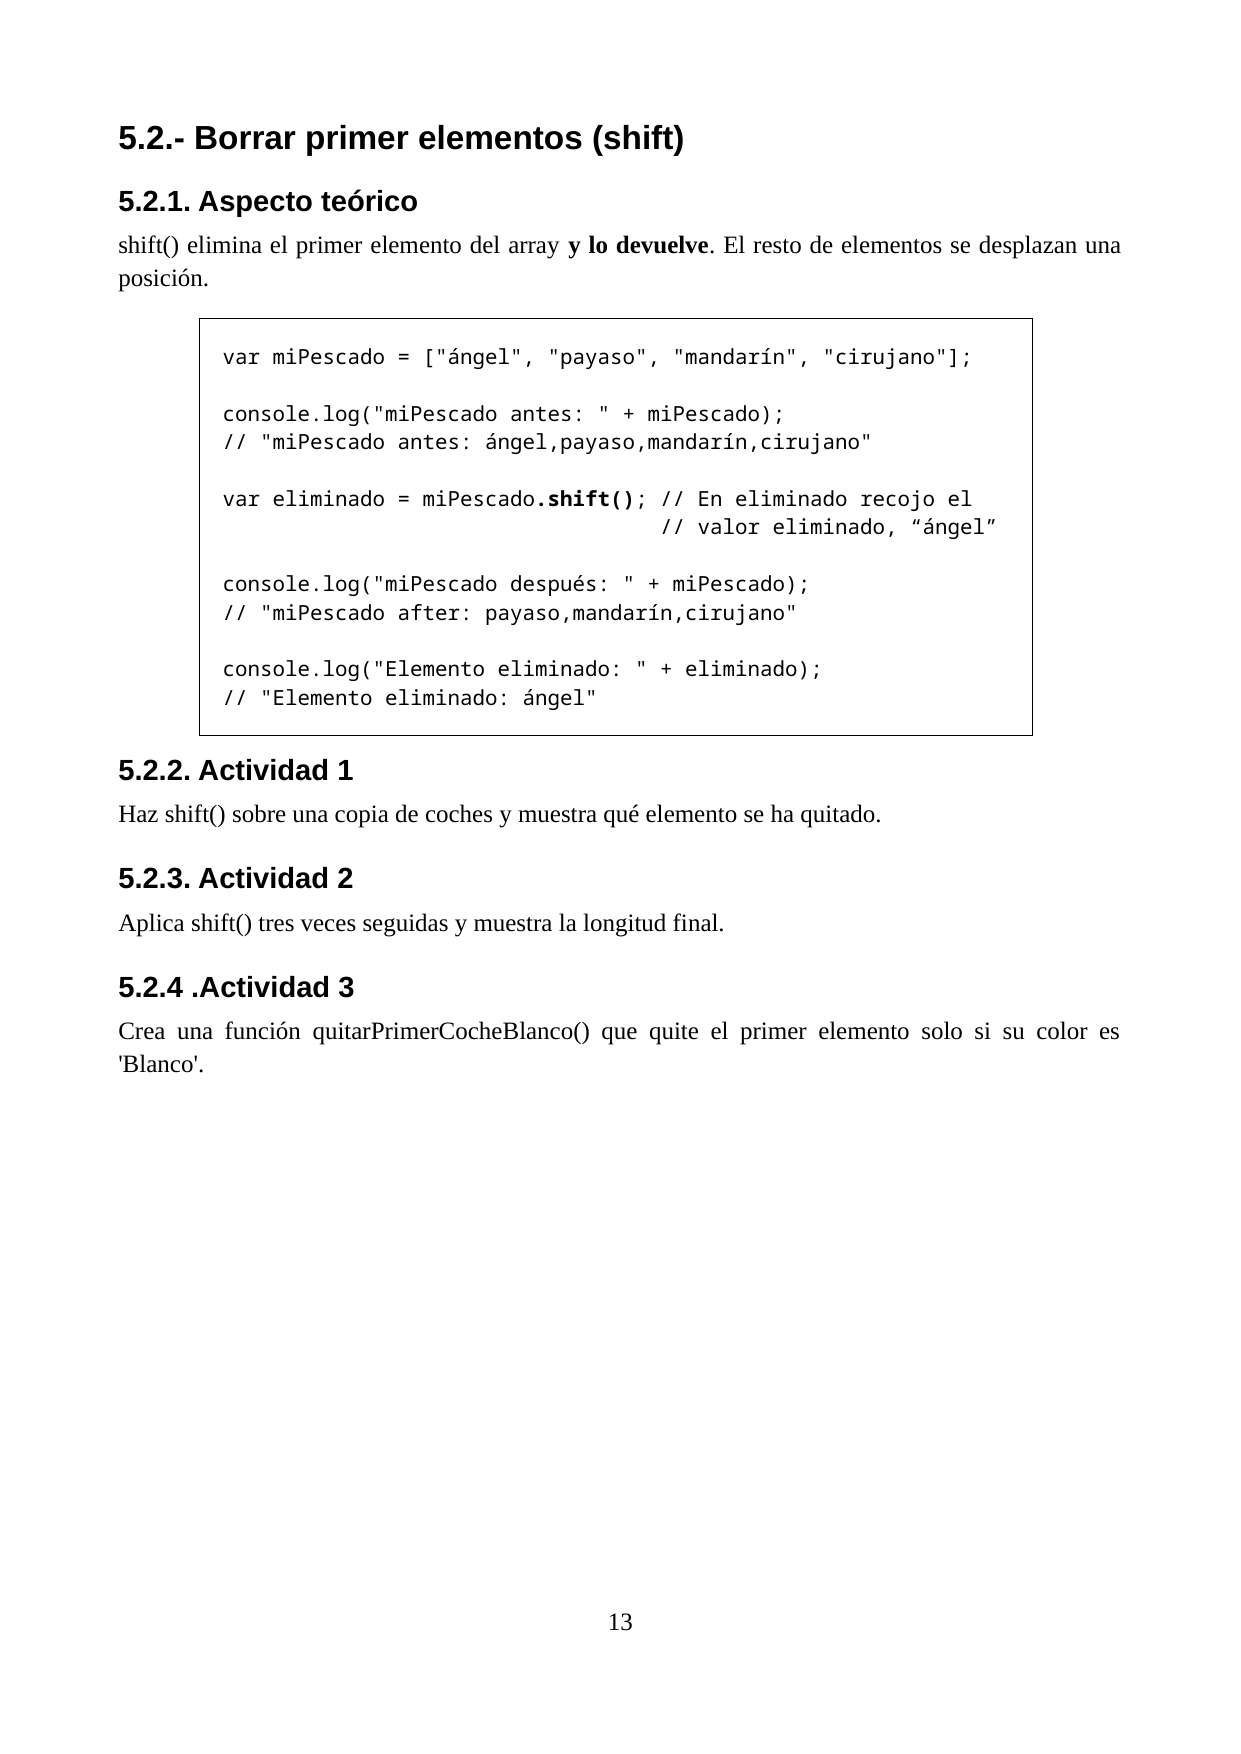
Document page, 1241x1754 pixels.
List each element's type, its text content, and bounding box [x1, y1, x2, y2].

subtitle 5.2.4 .Actividad 3 [118, 970, 1122, 1003]
subtitle 5.2.2. Actividad 1 [118, 753, 1122, 787]
subtitle 5.2.1. Aspecto teórico [118, 184, 1122, 217]
text Crea una función quitarPrimerCocheBlanco() que quite el primer elemento solo si su color es 'Blanco'. [118, 1016, 1122, 1078]
subtitle 5.2.- Borrar primer elementos (shift) [118, 118, 1122, 157]
subtitle 5.2.3. Actividad 2 [118, 862, 1122, 895]
text shift() elimina el primer elemento del array y lo devuelve. El resto de elementos se desplazan una posición. [118, 230, 1122, 291]
text Haz shift() sobre una copia de coches y muestra qué elemento se ha quitado. [118, 799, 1122, 828]
text Aplica shift() tres veces seguidas y muestra la longitud final. [118, 908, 1122, 936]
